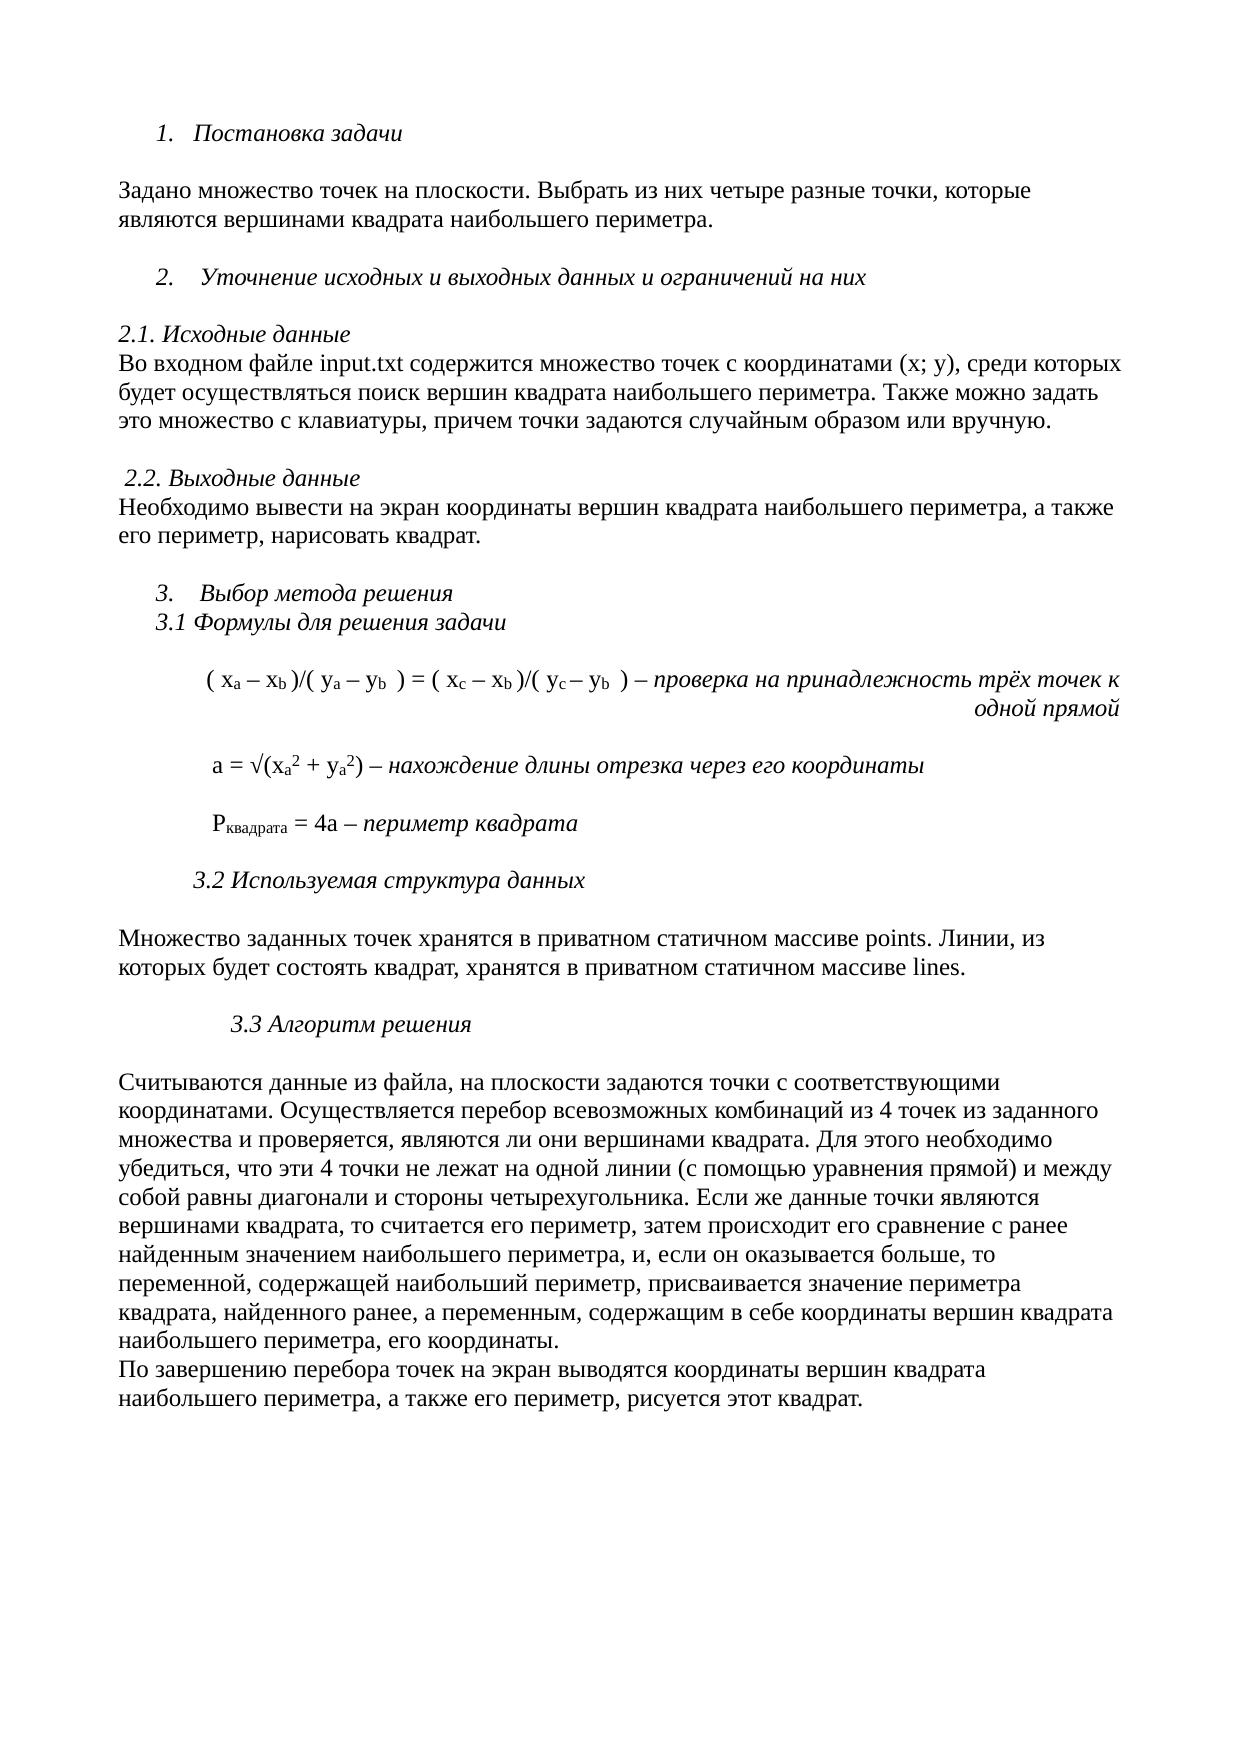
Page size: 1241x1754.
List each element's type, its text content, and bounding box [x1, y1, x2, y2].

list Постановка задачи [156, 118, 1122, 147]
list Используемая структура данных [193, 866, 1122, 894]
text Задано множество точек на плоскости. Выбрать из них четыре разные точки, которые являются вершинами квадрата наибольшего периметра. [118, 176, 1122, 233]
text 3.1 Формулы для решения задачи [118, 607, 1122, 636]
text Во входном файле input.txt содержится множество точек с координатами (x; y), среди которых будет осуществляться поиск вершин квадрата наибольшего периметра. Также можно задать это множество с клавиатуры, причем точки задаются случайным образом или вручную. [118, 348, 1122, 434]
text 2.1. Исходные данные [118, 319, 1122, 348]
text ( xa – xb )/( ya – yb ) = ( xc – xb )/( yc – yb ) – проверка на принадлежность трёх точек к одной прямой [118, 664, 1122, 722]
text По завершению перебора точек на экран выводятся координаты вершин квадрата наибольшего периметра, а также его периметр, рисуется этот квадрат. [118, 1354, 1122, 1412]
list Выбор метода решения [156, 578, 1122, 607]
text Pквадрата = 4a – периметр квадрата [118, 808, 1122, 837]
text Считываются данные из файла, на плоскости задаются точки с соответствующими координатами. Осуществляется перебор всевозможных комбинаций из 4 точек из заданного множества и проверяется, являются ли они вершинами квадрата. Для этого необходимо убедиться, что эти 4 точки не лежат на одной линии (с помощью уравнения прямой) и между собой равны диагонали и стороны четырехугольника. Если же данные точки являются вершинами квадрата, то считается его периметр, затем происходит его сравнение с ранее найденным значением наибольшего периметра, и, если он оказывается больше, то переменной, содержащей наибольший периметр, присваивается значение периметра квадрата, найденного ранее, а переменным, содержащим в себе координаты вершин квадрата наибольшего периметра, его координаты. [118, 1067, 1122, 1354]
text 3.3 Алгоритм решения [118, 1009, 1122, 1038]
text a = √(xa2 + ya2) – нахождение длины отрезка через его координаты [118, 751, 1122, 779]
text Множество заданных точек хранятся в приватном статичном массиве points. Линии, из которых будет состоять квадрат, хранятся в приватном статичном массиве lines. [118, 923, 1122, 981]
text 2.2. Выходные данные [118, 463, 1122, 492]
text Необходимо вывести на экран координаты вершин квадрата наибольшего периметра, а также его периметр, нарисовать квадрат. [118, 492, 1122, 549]
list Уточнение исходных и выходных данных и ограничений на них [156, 262, 1122, 291]
